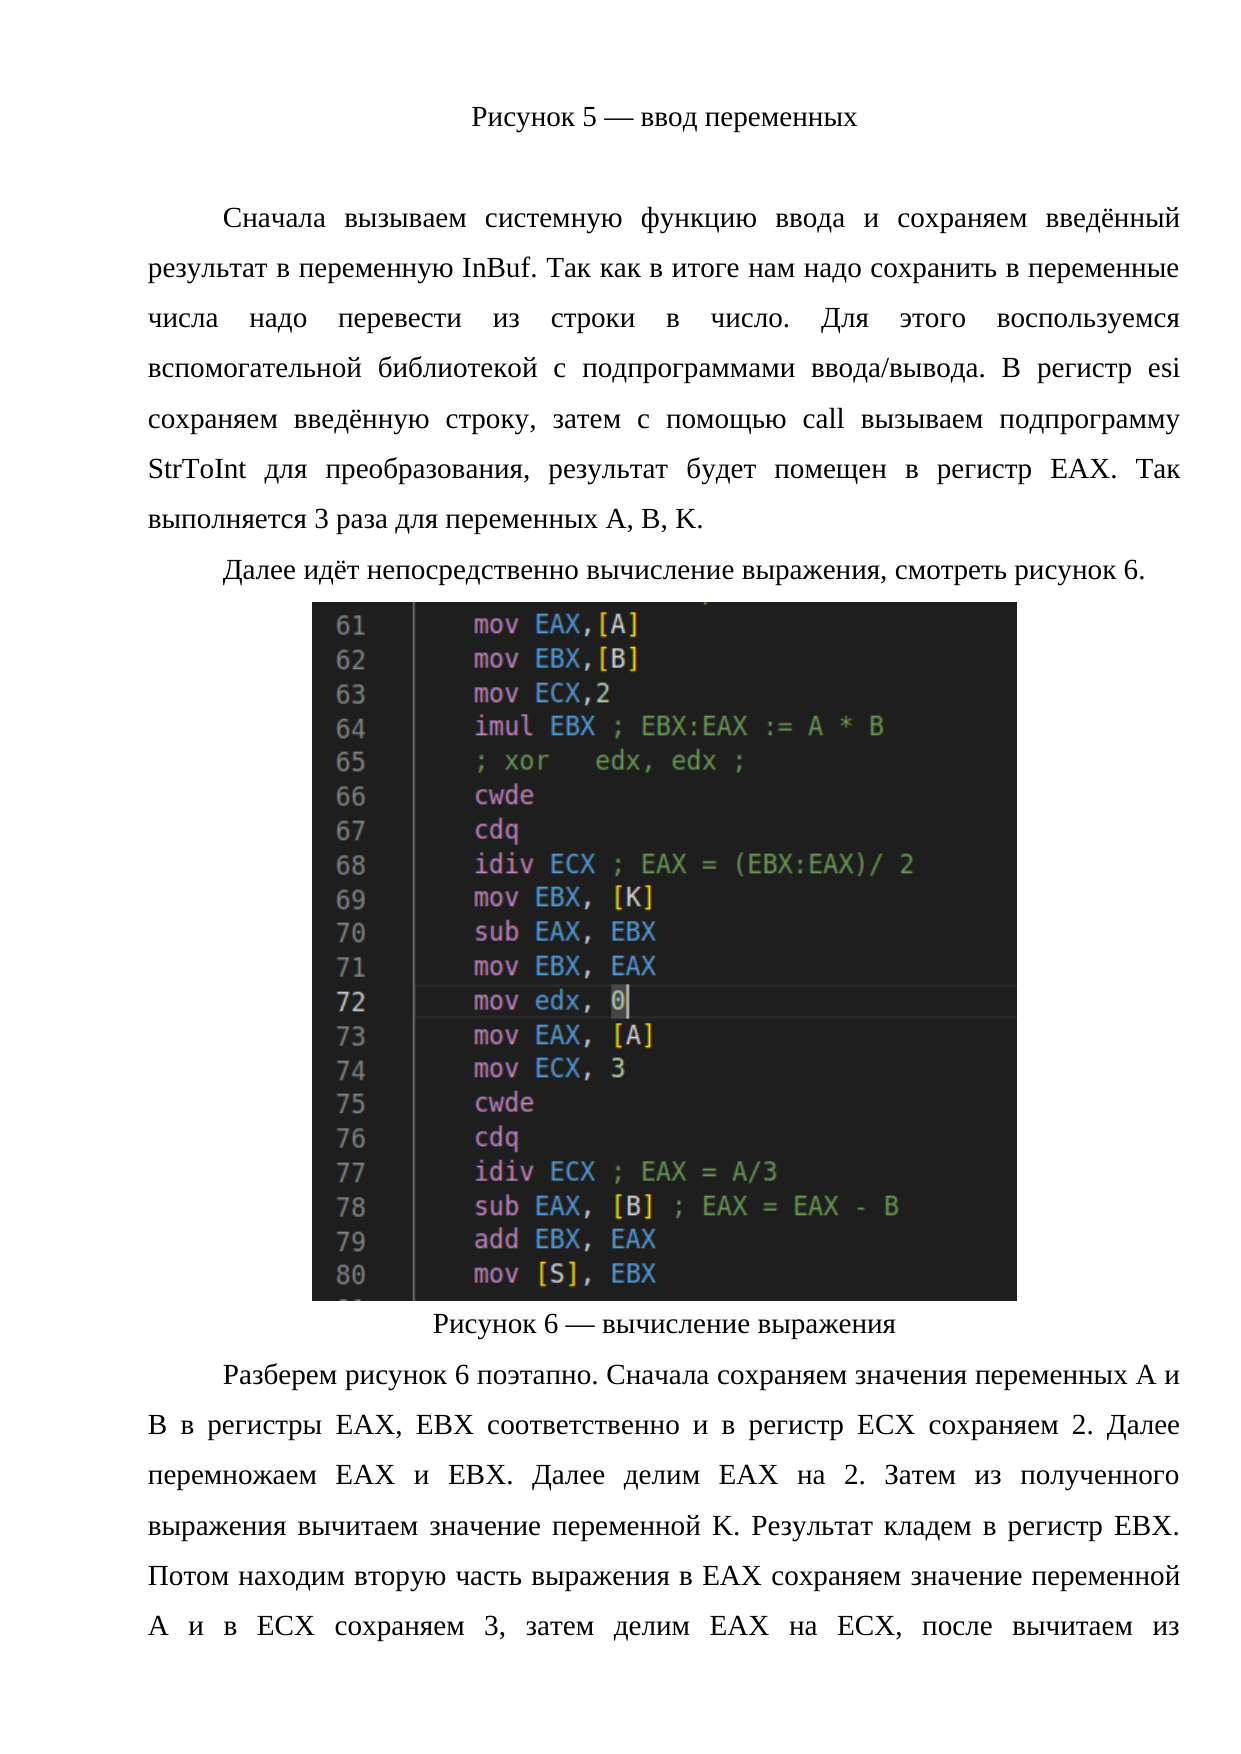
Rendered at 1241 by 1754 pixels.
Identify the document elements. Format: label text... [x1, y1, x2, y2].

text Рисунок 6 — вычисление выражения [148, 1307, 1181, 1340]
text Рисунок 5 — ввод переменных [148, 99, 1181, 133]
text Разберем рисунок 6 поэтапно. Сначала сохраняем значения переменных A и B в регистры EAX, EBX соответственно и в регистр ECX сохраняем 2. Далее перемножаем EAX и EBX. Далее делим EAX на 2. Затем из полученного выражения вычитаем значение переменной K. Результат кладем в регистр EBX. Потом находим вторую часть выражения в EAX сохраняем значение переменной A и в ECX сохраняем 3, затем делим EAX на ECX, после вычитаем из [148, 1357, 1181, 1642]
picture [312, 602, 1017, 1301]
text Далее идёт непосредственно вычисление выражения, смотреть рисунок 6. [148, 552, 1181, 585]
text Сначала вызываем системную функцию ввода и сохраняем введённый результат в переменную InBuf. Так как в итоге нам надо сохранить в переменные числа надо перевести из строки в число. Для этого воспользуемся вспомогательной библиотекой с подпрограммами ввода/вывода. В регистр esi сохраняем введённую строку, затем с помощью call вызываем подпрограмму StrToInt для преобразования, результат будет помещен в регистр EAX. Так выполняется 3 раза для переменных A, B, K. [148, 200, 1181, 535]
